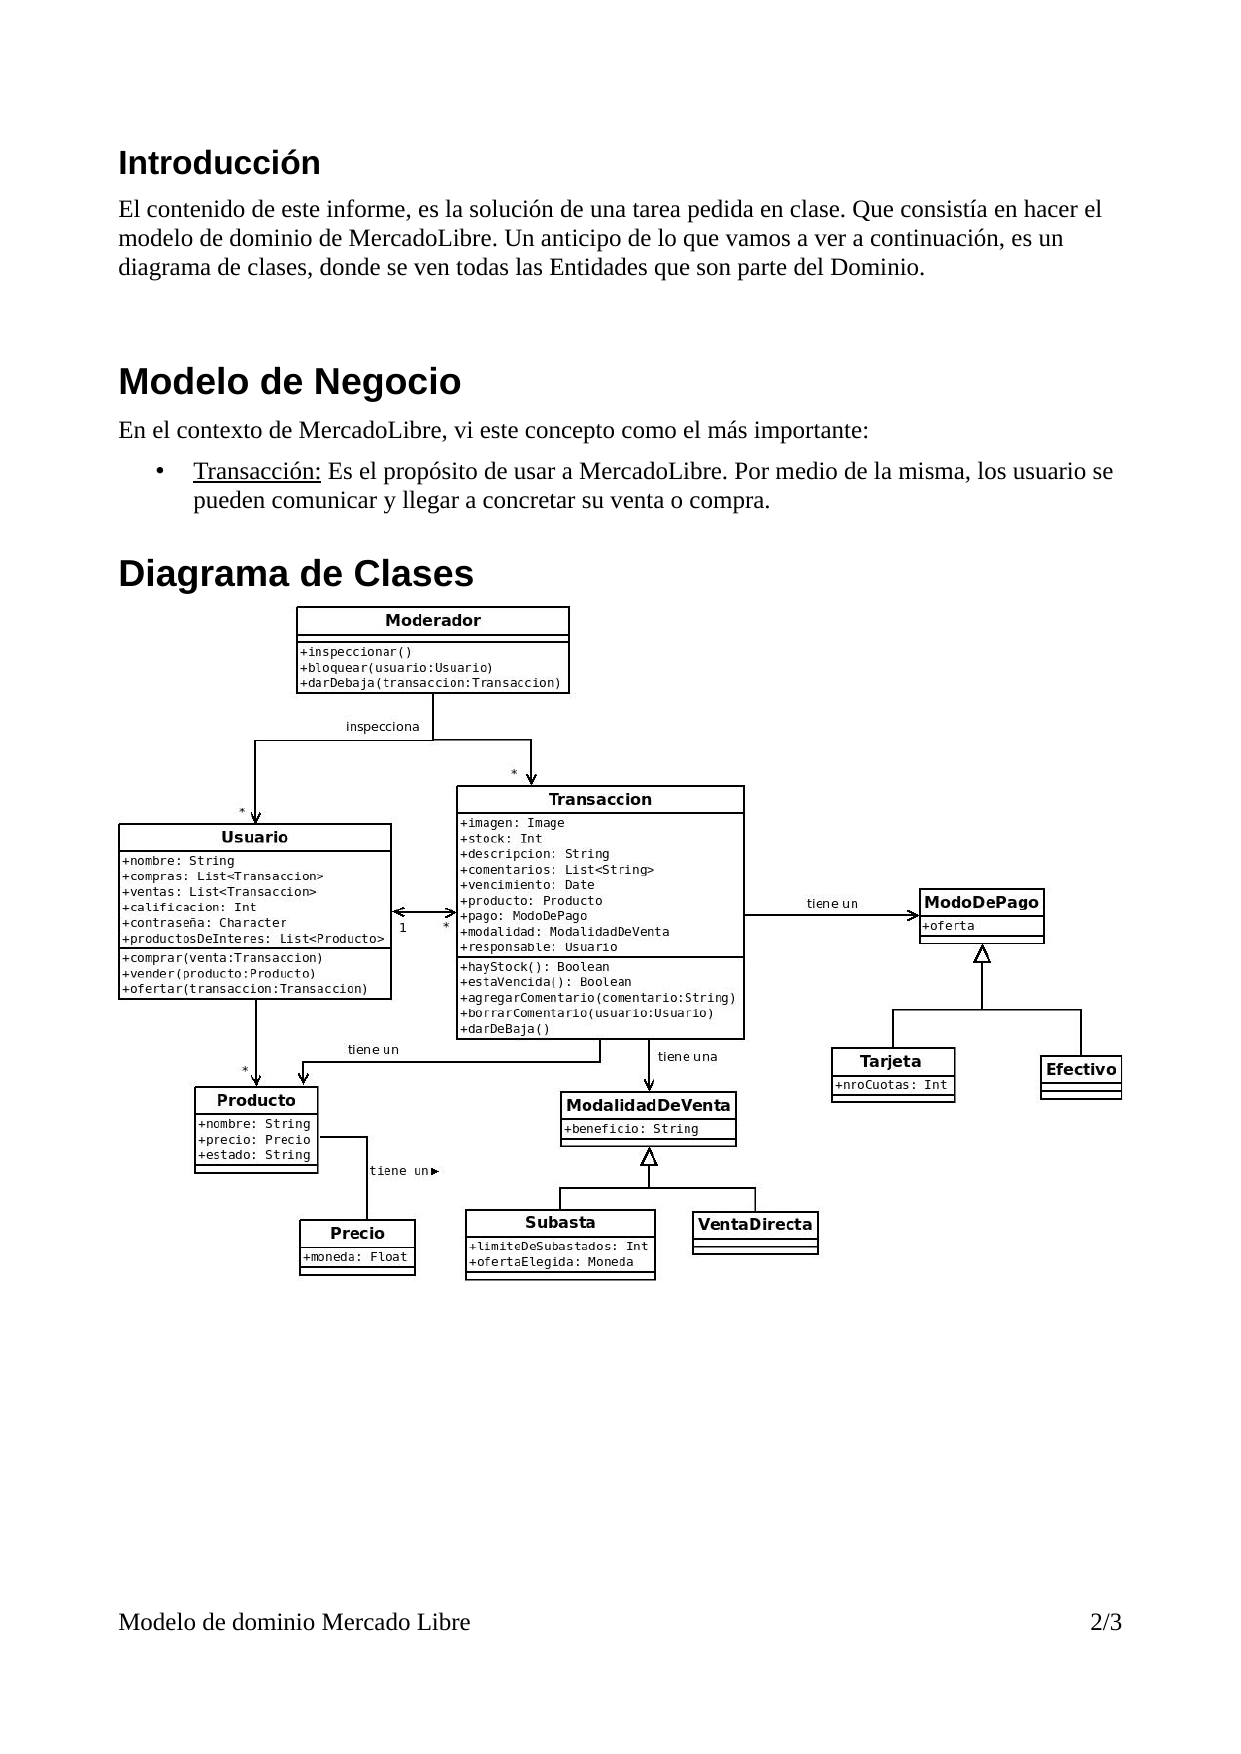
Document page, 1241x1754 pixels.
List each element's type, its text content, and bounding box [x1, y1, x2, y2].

subtitle Introducción [118, 143, 1122, 182]
text En el contexto de MercadoLibre, vi este concepto como el más importante: [118, 415, 1122, 444]
title Modelo de Negocio [118, 359, 1122, 402]
list Transacción: Es el propósito de usar a MercadoLibre. Por medio de la misma, los usuario se pueden comunicar y llegar a concretar su venta o compra. [156, 456, 1122, 514]
title Diagrama de Clases [118, 551, 1122, 594]
picture [118, 606, 1123, 1281]
text El contenido de este informe, es la solución de una tarea pedida en clase. Que consistía en hacer el modelo de dominio de MercadoLibre. Un anticipo de lo que vamos a ver a continuación, es un diagrama de clases, donde se ven todas las Entidades que son parte del Dominio. [118, 194, 1122, 281]
